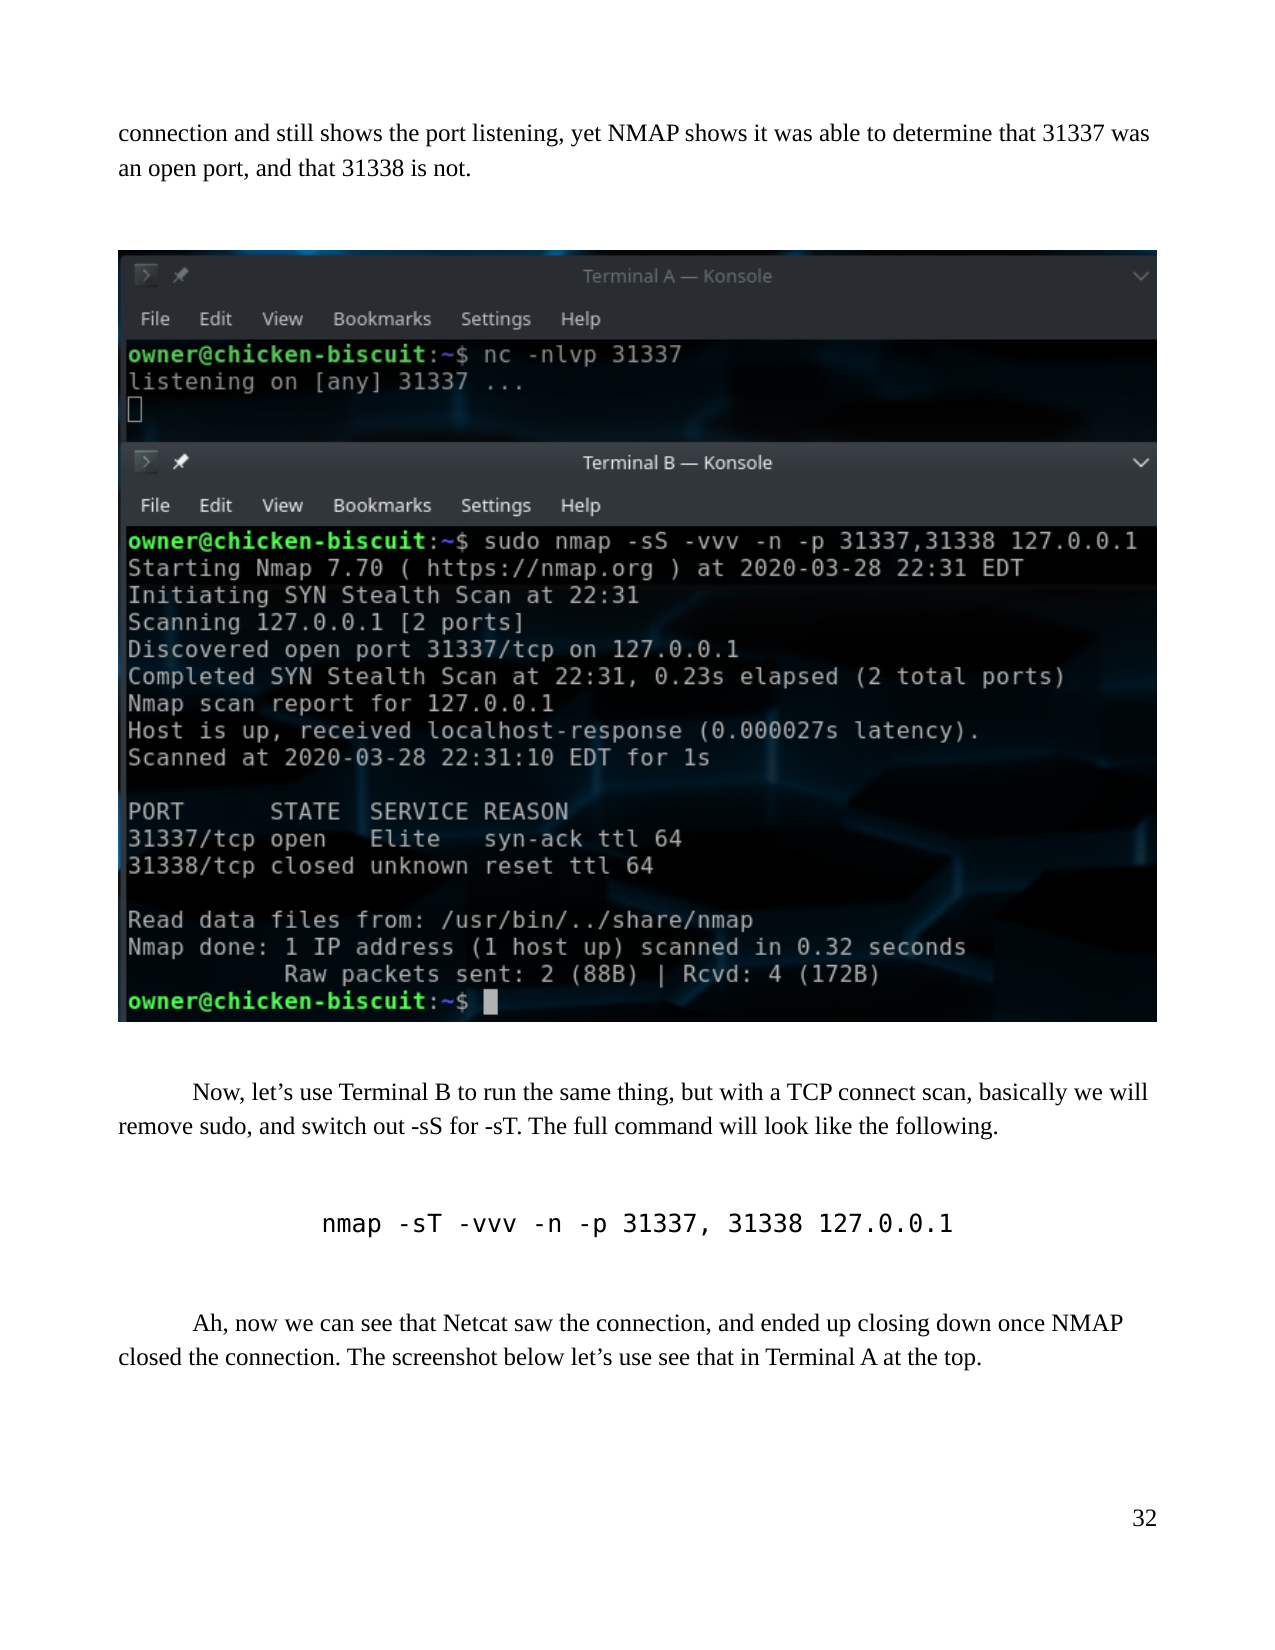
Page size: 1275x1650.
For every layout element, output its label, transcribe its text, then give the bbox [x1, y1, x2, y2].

text Now, let’s use Terminal B to run the same thing, but with a TCP connect scan, basically we will remove sudo, and switch out -sS for -sT. The full command will look like the following. [118, 1077, 1157, 1140]
text connection and still shows the port listening, yet NMAP shows it was able to determine that 31337 was an open port, and that 31338 is not. [118, 118, 1157, 181]
picture [118, 250, 1157, 1022]
text Ah, now we can see that Netcat saw the connection, and ended up closing down once NMAP closed the connection. The screenshot below let’s use see that in Terminal A at the top. [118, 1308, 1157, 1371]
text nmap -sT -vvv -n -p 31337, 31338 127.0.0.1 [118, 1209, 1157, 1238]
